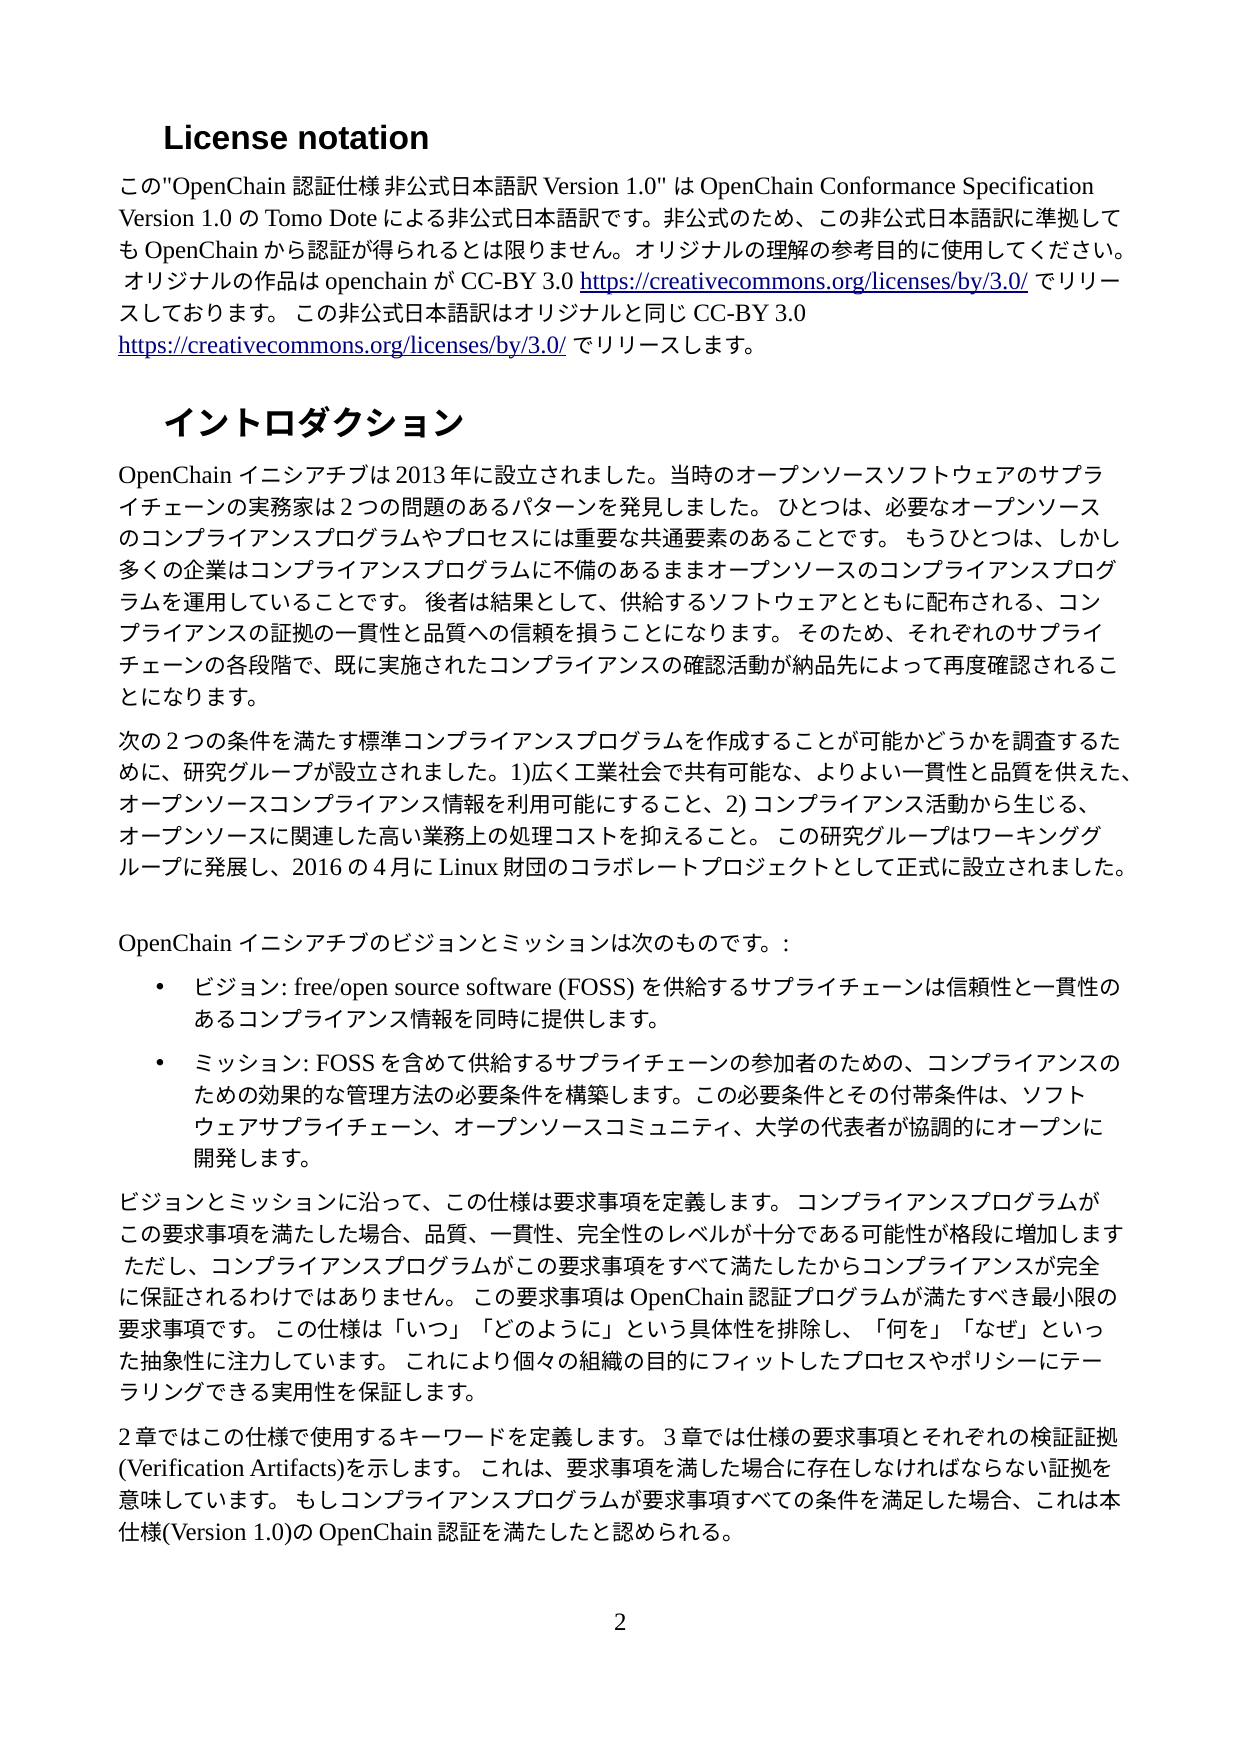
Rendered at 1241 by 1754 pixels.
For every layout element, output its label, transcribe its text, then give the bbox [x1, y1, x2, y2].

subtitle イントロダクション [118, 397, 1122, 445]
text この"OpenChain 認証仕様 非公式日本語訳 Version 1.0" は OpenChain Conformance Specification Version 1.0 のTomo Doteによる非公式日本語訳です。非公式のため、この非公式日本語訳に準拠してもOpenChainから認証が得られるとは限りません。オリジナルの理解の参考目的に使用してください。 オリジナルの作品は openchain が CC-BY 3.0 https://creativecommons.org/licenses/by/3.0/ でリリースしております。 この非公式日本語訳はオリジナルと同じ CC-BY 3.0 https://creativecommons.org/licenses/by/3.0/ でリリースします。 [118, 169, 1122, 359]
list ビジョン: free/open source software (FOSS) を供給するサプライチェーンは信頼性と一貫性のあるコンプライアンス情報を同時に提供します。 [156, 970, 1122, 1034]
list ミッション: FOSSを含めて供給するサプライチェーンの参加者のための、コンプライアンスのための効果的な管理方法の必要条件を構築します。この必要条件とその付帯条件は、ソフトウェアサプライチェーン、オープンソースコミュニティ、大学の代表者が協調的にオープンに開発します。 [156, 1046, 1122, 1173]
text 2章ではこの仕様で使用するキーワードを定義します。 3章では仕様の要求事項とそれぞれの検証証拠(Verification Artifacts)を示します。 これは、要求事項を満した場合に存在しなければならない証拠を意味しています。 もしコンプライアンスプログラムが要求事項すべての条件を満足した場合、これは本仕様(Version 1.0)のOpenChain認証を満たしたと認められる。 [118, 1419, 1122, 1546]
text OpenChain イニシアチブは2013年に設立されました。当時のオープンソースソフトウェアのサプライチェーンの実務家は2つの問題のあるパターンを発見しました。 ひとつは、必要なオープンソースのコンプライアンスプログラムやプロセスには重要な共通要素のあることです。 もうひとつは、しかし多くの企業はコンプライアンスプログラムに不備のあるままオープンソースのコンプライアンスプログラムを運用していることです。 後者は結果として、供給するソフトウェアとともに配布される、コンプライアンスの証拠の一貫性と品質への信頼を損うことになります。 そのため、それぞれのサプライチェーンの各段階で、既に実施されたコンプライアンスの確認活動が納品先によって再度確認されることになります。 [118, 458, 1122, 711]
text OpenChain イニシアチブのビジョンとミッションは次のものです。: [118, 926, 1122, 958]
text 次の2つの条件を満たす標準コンプライアンスプログラムを作成することが可能かどうかを調査するために、研究グループが設立されました。1)広く工業社会で共有可能な、よりよい一貫性と品質を供えた、オープンソースコンプライアンス情報を利用可能にすること、2) コンプライアンス活動から生じる、オープンソースに関連した高い業務上の処理コストを抑えること。 この研究グループはワーキンググループに発展し、2016の4月にLinux財団のコラボレートプロジェクトとして正式に設立されました。 [118, 724, 1122, 914]
text ビジョンとミッションに沿って、この仕様は要求事項を定義します。 コンプライアンスプログラムがこの要求事項を満たした場合、品質、一貫性、完全性のレベルが十分である可能性が格段に増加します。 ただし、コンプライアンスプログラムがこの要求事項をすべて満たしたからコンプライアンスが完全に保証されるわけではありません。 この要求事項はOpenChain認証プログラムが満たすべき最小限の要求事項です。 この仕様は「いつ」「どのように」という具体性を排除し、「何を」「なぜ」といった抽象性に注力しています。 これにより個々の組織の目的にフィットしたプロセスやポリシーにテーラリングできる実用性を保証します。 [118, 1185, 1122, 1407]
subtitle License notation [118, 118, 1122, 157]
